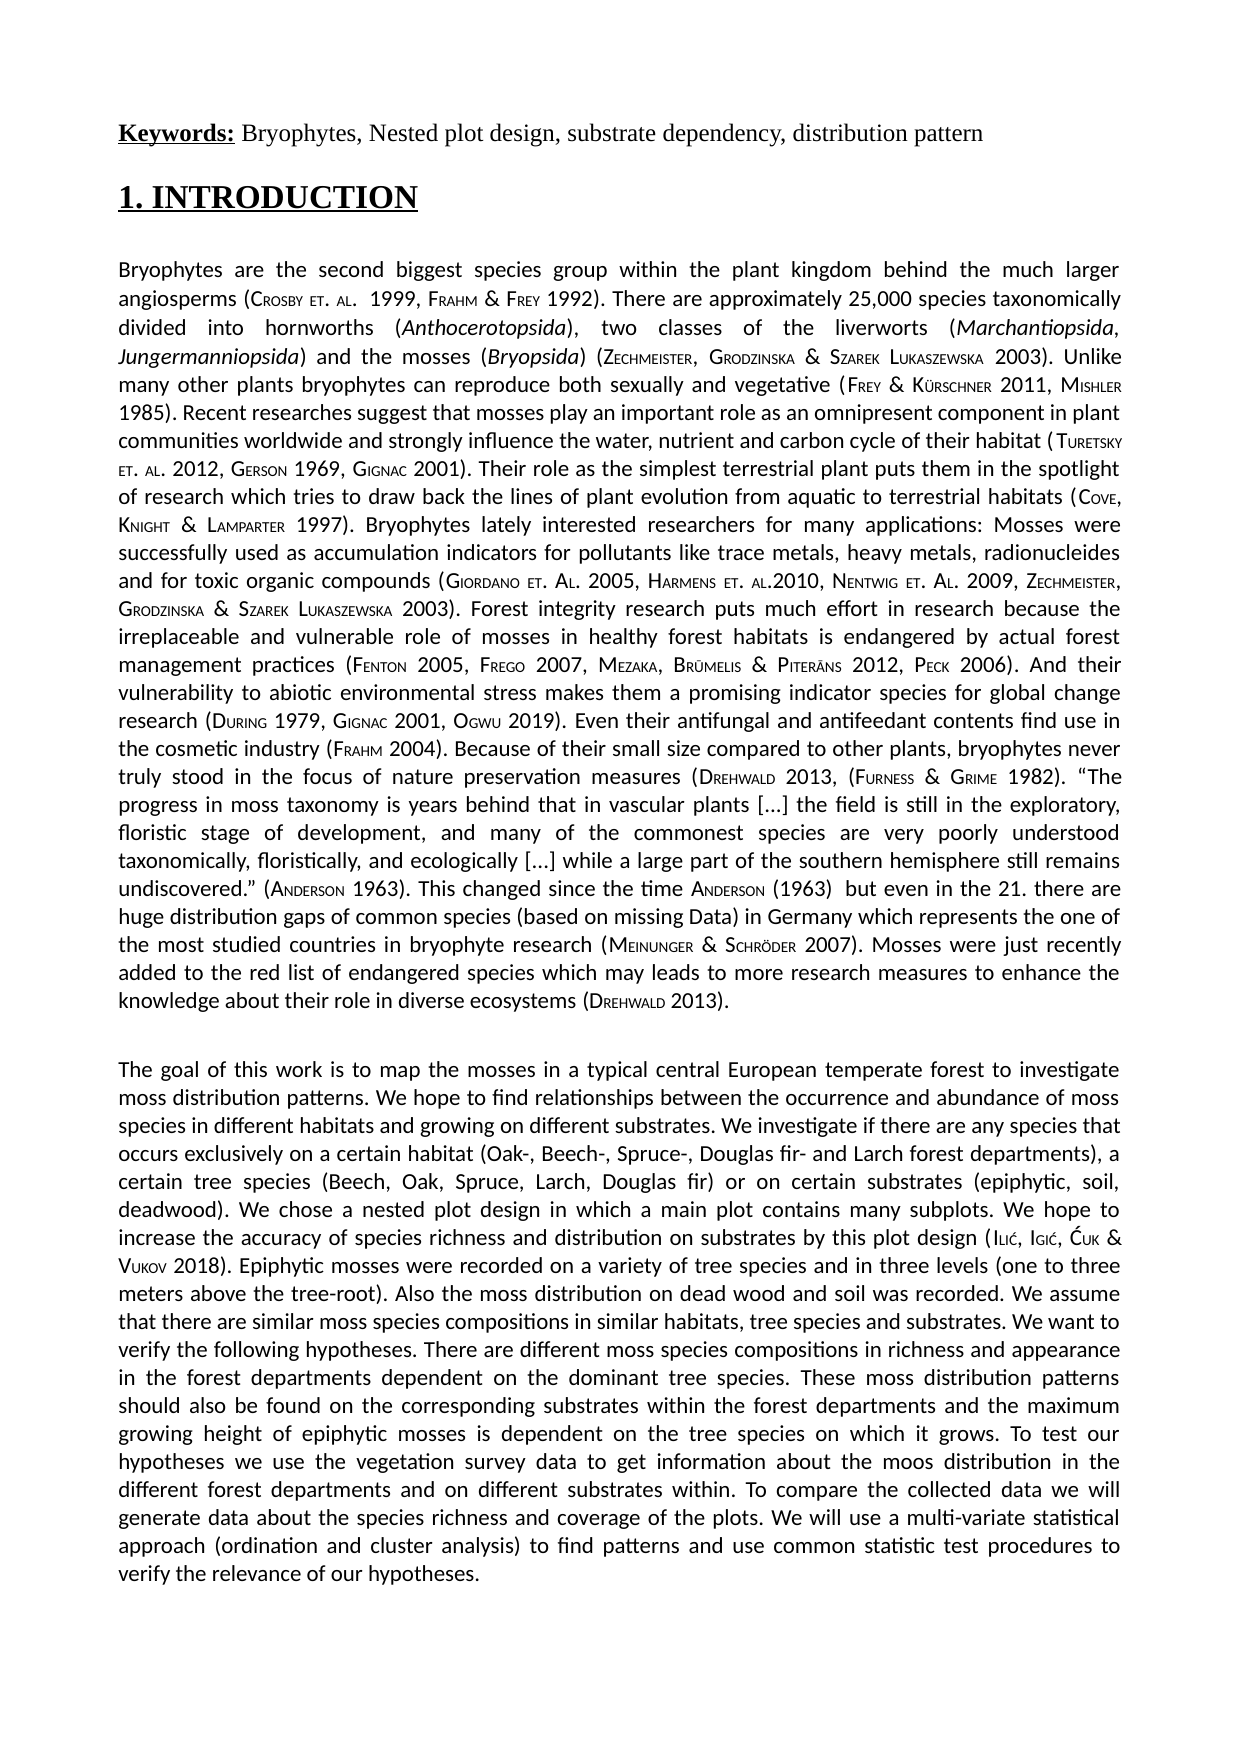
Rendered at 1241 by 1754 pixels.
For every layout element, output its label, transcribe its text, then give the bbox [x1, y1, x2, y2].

text 1. INTRODUCTION [118, 177, 1122, 215]
text Keywords: Bryophytes, Nested plot design, substrate dependency, distribution pattern [118, 118, 1122, 147]
text Bryophytes are the second biggest species group within the plant kingdom behind the much larger angiosperms (Crosby et. al. 1999, Frahm & Frey 1992). There are approximately 25,000 species taxonomically divided into hornworths (Anthocerotopsida), two classes of the liverworts (Marchantiopsida, Jungermanniopsida) and the mosses (Bryopsida) (Zechmeister, Grodzinska & Szarek Lukaszewska 2003). Unlike many other plants bryophytes can reproduce both sexually and vegetative (Frey & Kürschner 2011, Mishler 1985). Recent researches suggest that mosses play an important role as an omnipresent component in plant communities worldwide and strongly influence the water, nutrient and carbon cycle of their habitat (Turetsky et. al. 2012, Gerson 1969, Gignac 2001). Their role as the simplest terrestrial plant puts them in the spotlight of research which tries to draw back the lines of plant evolution from aquatic to terrestrial habitats (Cove, Knight & Lamparter 1997). Bryophytes lately interested researchers for many applications: Mosses were successfully used as accumulation indicators for pollutants like trace metals, heavy metals, radionucleides and for toxic organic compounds (Giordano et. Al. 2005, Harmens et. al.2010, Nentwig et. Al. 2009, Zechmeister, Grodzinska & Szarek Lukaszewska 2003). Forest integrity research puts much effort in research because the irreplaceable and vulnerable role of mosses in healthy forest habitats is endangered by actual forest management practices (Fenton 2005, Frego 2007, Mezaka, Brūmelis & Piterāns 2012, Peck 2006). And their vulnerability to abiotic environmental stress makes them a promising indicator species for global change research (During 1979, Gignac 2001, Ogwu 2019). Even their antifungal and antifeedant contents find use in the cosmetic industry (Frahm 2004). Because of their small size compared to other plants, bryophytes never truly stood in the focus of nature preservation measures (Drehwald 2013, (Furness & Grime 1982). “The progress in moss taxonomy is years behind that in vascular plants [...] the field is still in the exploratory, floristic stage of development, and many of the commonest species are very poorly understood taxonomically, floristically, and ecologically [...] while a large part of the southern hemisphere still remains undiscovered.” (Anderson 1963). This changed since the time Anderson (1963) but even in the 21. there are huge distribution gaps of common species (based on missing Data) in Germany which represents the one of the most studied countries in bryophyte research (Meinunger & Schröder 2007). Mosses were just recently added to the red list of endangered species which may leads to more research measures to enhance the knowledge about their role in diverse ecosystems (Drehwald 2013). [118, 256, 1122, 1014]
text The goal of this work is to map the mosses in a typical central European temperate forest to investigate moss distribution patterns. We hope to find relationships between the occurrence and abundance of moss species in different habitats and growing on different substrates. We investigate if there are any species that occurs exclusively on a certain habitat (Oak-, Beech-, Spruce-, Douglas fir- and Larch forest departments), a certain tree species (Beech, Oak, Spruce, Larch, Douglas fir) or on certain substrates (epiphytic, soil, deadwood). We chose a nested plot design in which a main plot contains many subplots. We hope to increase the accuracy of species richness and distribution on substrates by this plot design (Ilić, Igić, Ćuk & Vukov 2018). Epiphytic mosses were recorded on a variety of tree species and in three levels (one to three meters above the tree-root). Also the moss distribution on dead wood and soil was recorded. We assume that there are similar moss species compositions in similar habitats, tree species and substrates. We want to verify the following hypotheses. There are different moss species compositions in richness and appearance in the forest departments dependent on the dominant tree species. These moss distribution patterns should also be found on the corresponding substrates within the forest departments and the maximum growing height of epiphytic mosses is dependent on the tree species on which it grows. To test our hypotheses we use the vegetation survey data to get information about the moos distribution in the different forest departments and on different substrates within. To compare the collected data we will generate data about the species richness and coverage of the plots. We will use a multi-variate statistical approach (ordination and cluster analysis) to find patterns and use common statistic test procedures to verify the relevance of our hypotheses. [118, 1055, 1122, 1587]
